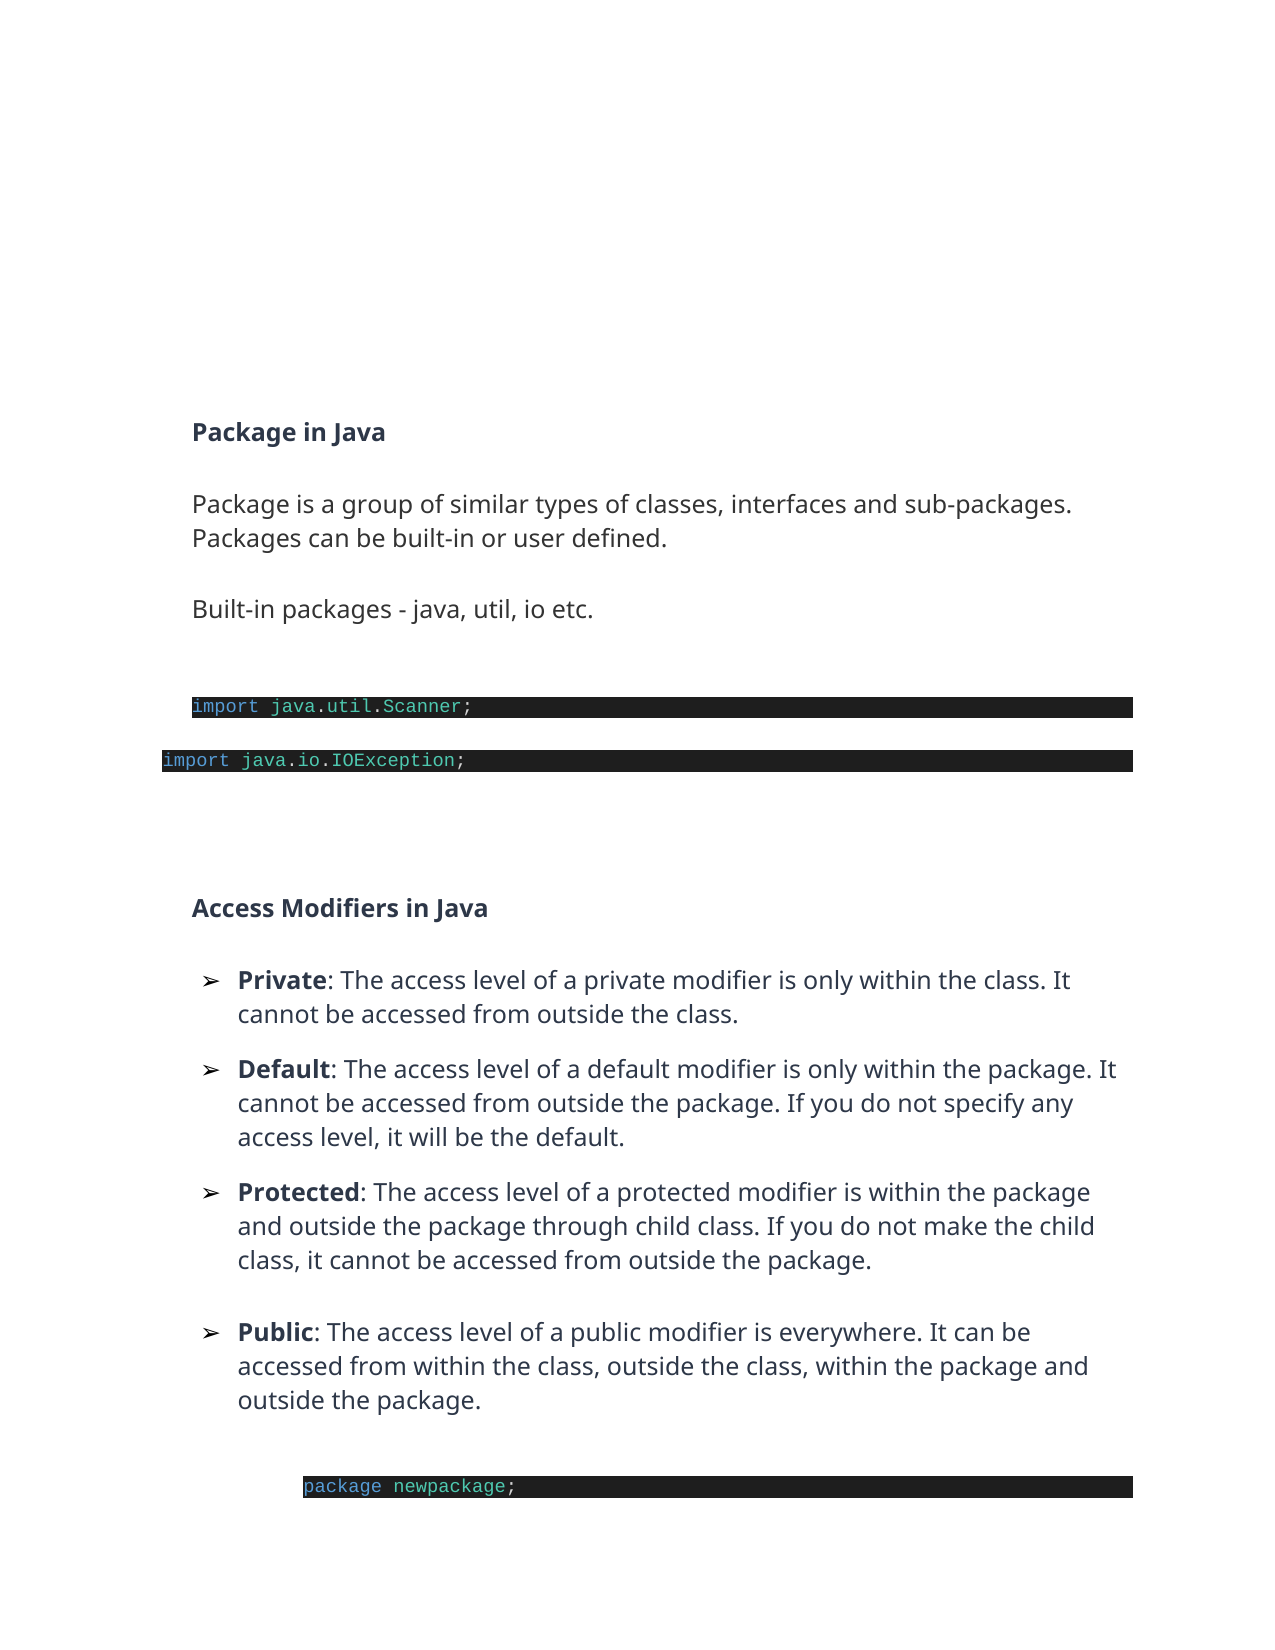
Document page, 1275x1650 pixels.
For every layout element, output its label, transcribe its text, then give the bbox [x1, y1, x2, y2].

text Built-in packages - java, util, io etc. [192, 592, 1133, 626]
list Protected: The access level of a protected modifier is within the package and outside the package through child class. If you do not make the child class, it cannot be accessed from outside the package. [200, 1174, 1133, 1277]
list Default: The access level of a default modifier is only within the package. It cannot be accessed from outside the package. If you do not specify any access level, it will be the default. [200, 1052, 1133, 1154]
list Public: The access level of a public modifier is everywhere. It can be accessed from within the class, outside the class, within the package and outside the package. [200, 1314, 1133, 1416]
list Private: The access level of a private modifier is only within the class. It cannot be accessed from outside the class. [200, 963, 1133, 1031]
text Package is a group of similar types of classes, interfaces and sub-packages. Packages can be built-in or user defined. [192, 486, 1133, 554]
text Package in Java [192, 415, 1133, 449]
text package newpackage; [303, 1476, 1133, 1498]
text import java.util.Scanner; [192, 697, 1133, 718]
text Access Modifiers in Java [192, 891, 1133, 925]
text import java.io.IOException; [162, 750, 1133, 772]
